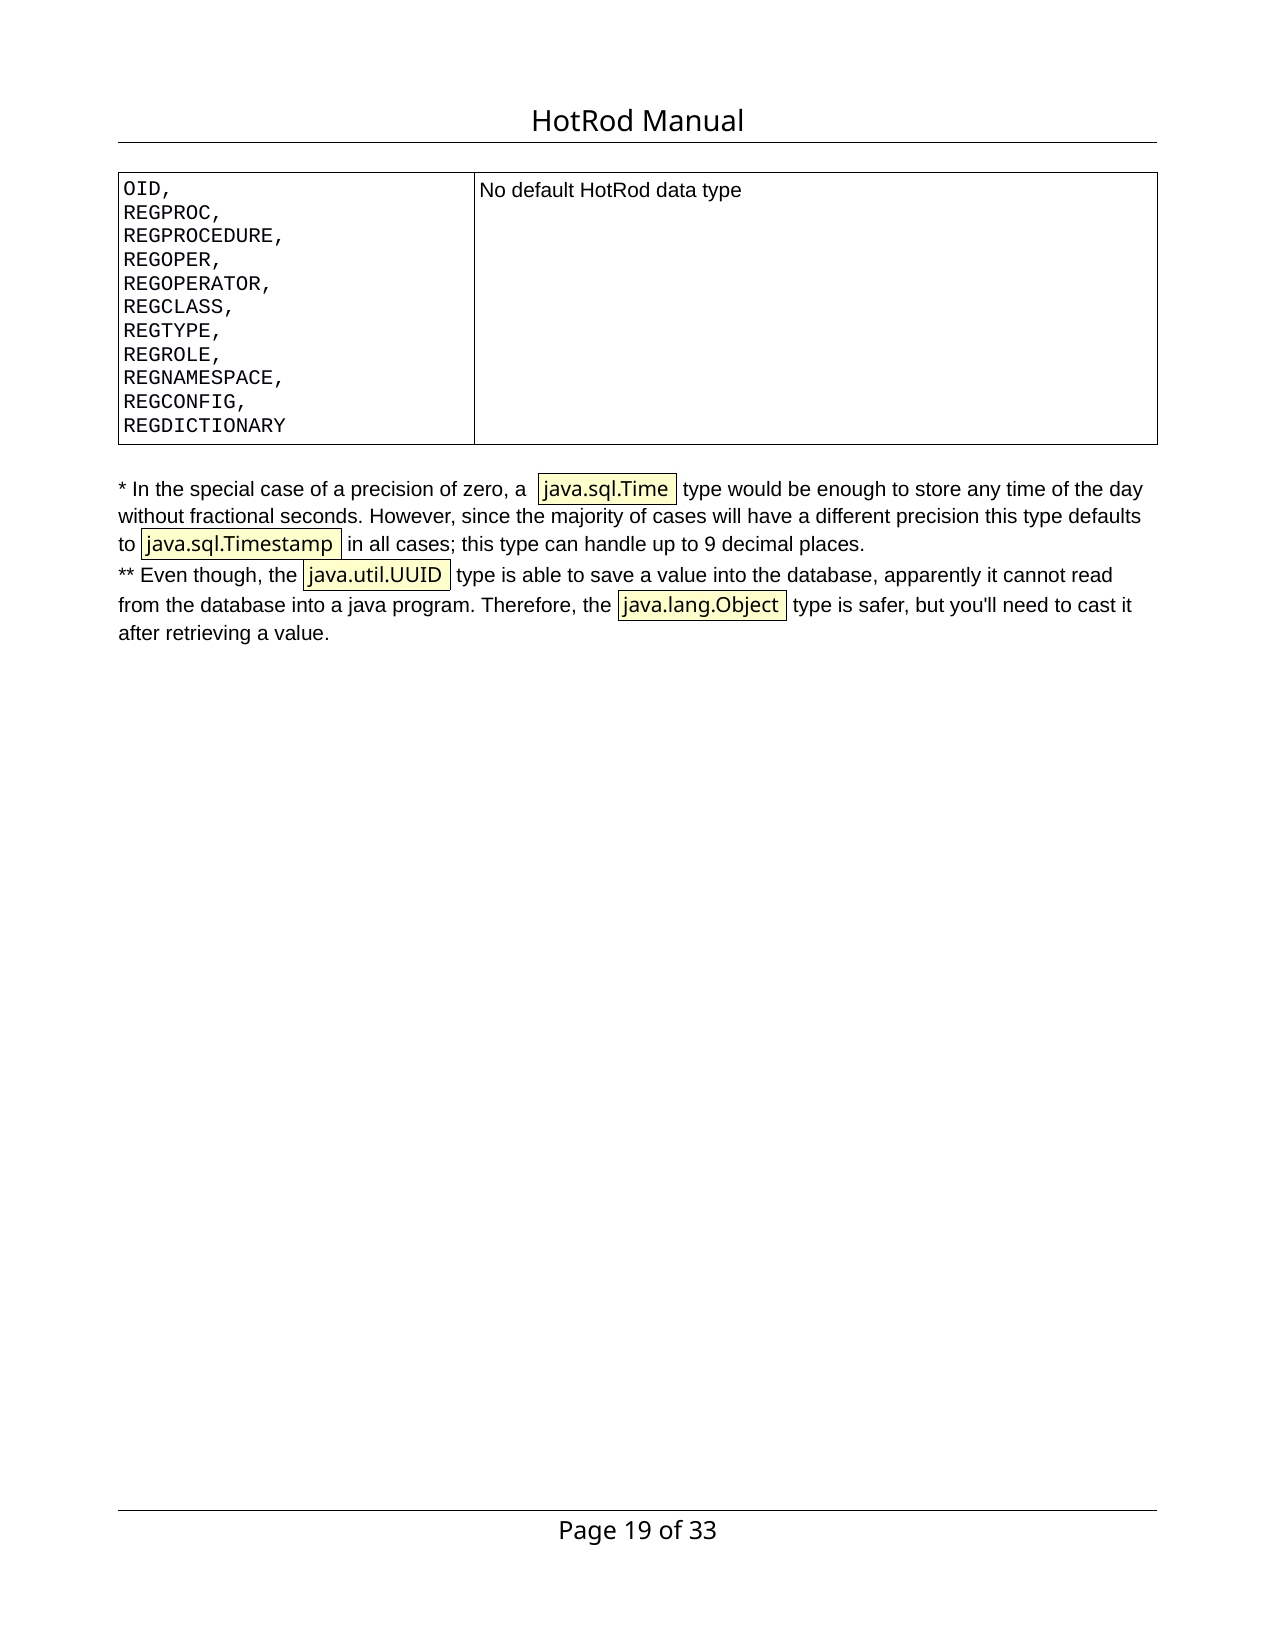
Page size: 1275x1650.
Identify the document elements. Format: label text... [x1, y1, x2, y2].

text ** Even though, the java.util.UUID type is able to save a value into the database, apparently it cannot read from the database into a java program. Therefore, the java.lang.Object type is safer, but you'll need to cast it after retrieving a value. [118, 559, 1157, 645]
table_cell OID, REGPROC, REGPROCEDURE, REGOPER, REGOPERATOR, REGCLASS, REGTYPE, REGROLE, REGNAMESPACE, REGCONFIG, REGDICTIONARY [119, 173, 474, 444]
table_cell No default HotRod data type [475, 173, 1157, 444]
text * In the special case of a precision of zero, a java.sql.Time type would be enough to store any time of the day without fractional seconds. However, since the majority of cases will have a different precision this type defaults to java.sql.Timestamp in all cases; this type can handle up to 9 decimal places. [118, 473, 1157, 559]
